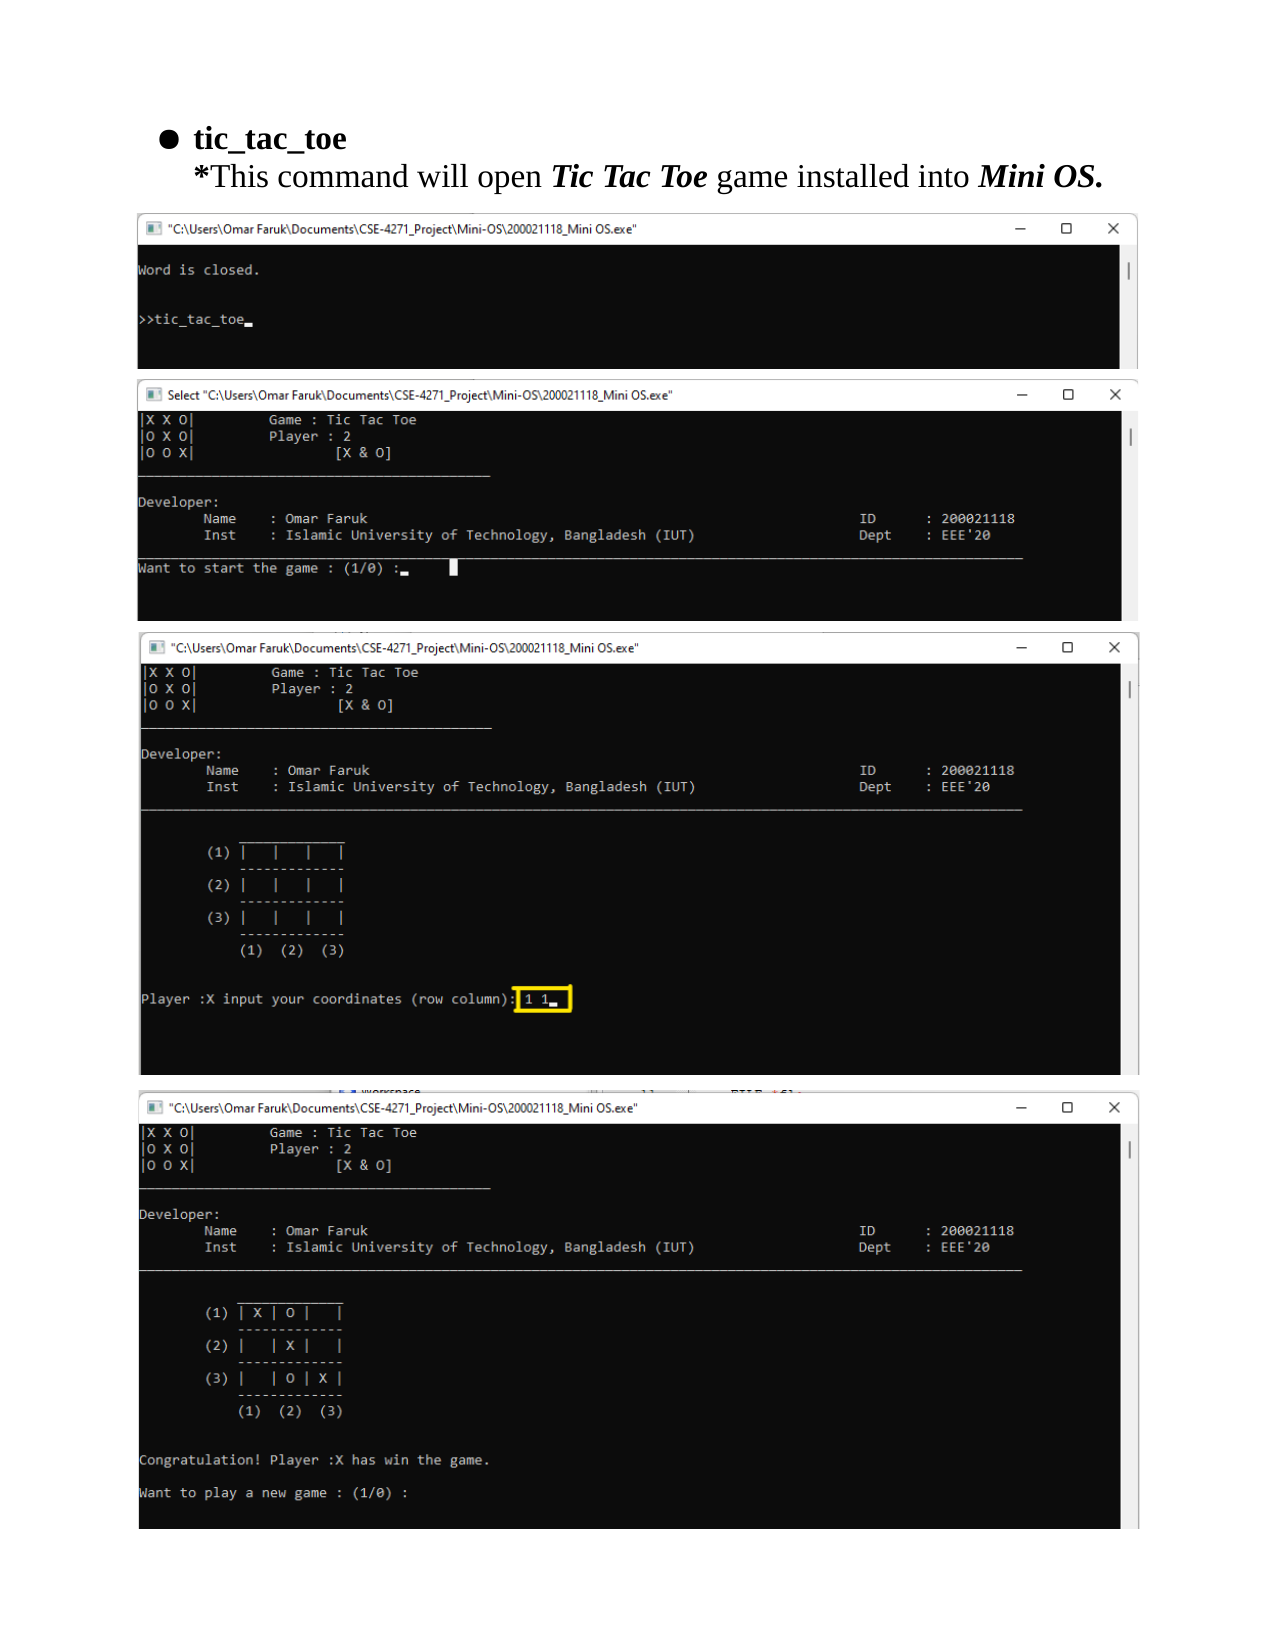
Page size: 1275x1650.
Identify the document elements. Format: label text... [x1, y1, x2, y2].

picture [138, 1090, 1140, 1529]
picture [136, 213, 1139, 369]
picture [136, 379, 1139, 621]
picture [138, 632, 1140, 1075]
list tic_tac_toe *This command will open Tic Tac Toe game installed into Mini OS. [156, 118, 1157, 195]
